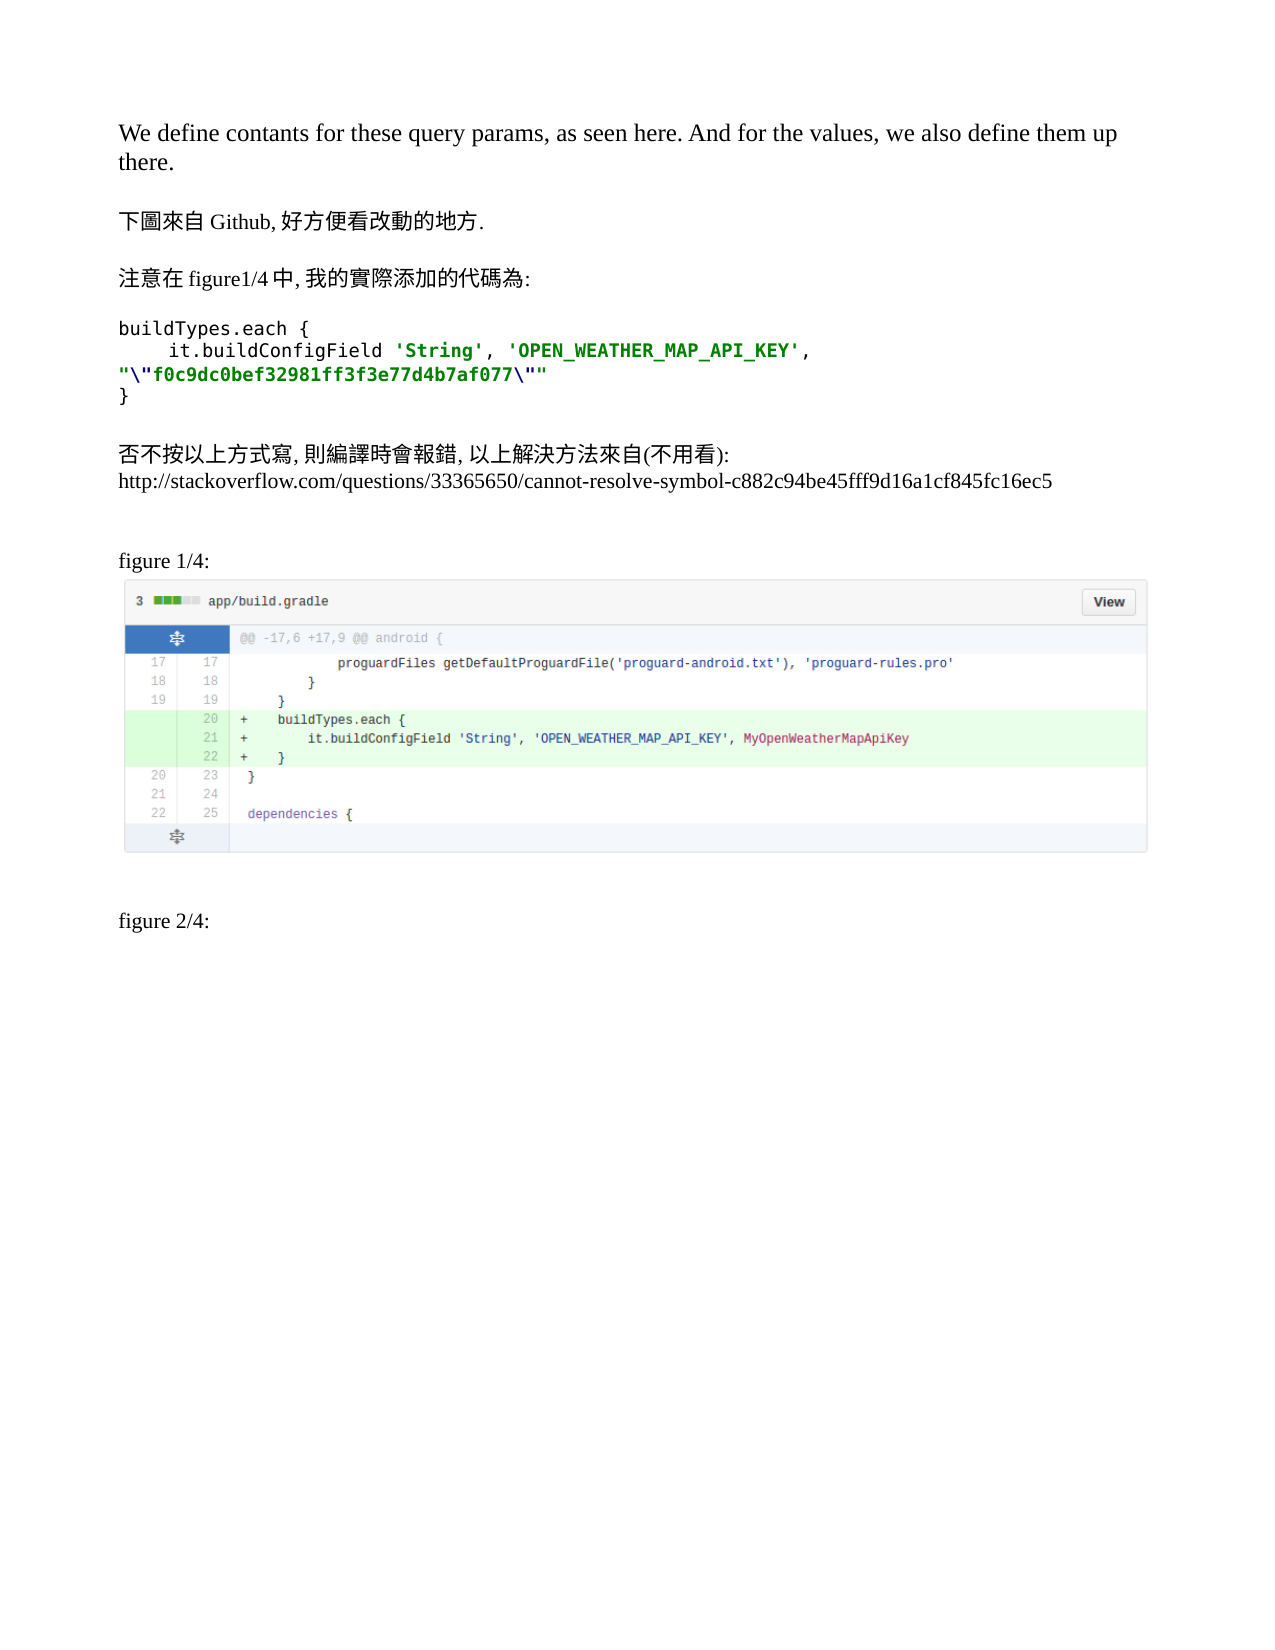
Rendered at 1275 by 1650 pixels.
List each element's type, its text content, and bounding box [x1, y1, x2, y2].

text it.buildConfigField 'String', 'OPEN_WEATHER_MAP_API_KEY', "\"f0c9dc0bef32981ff3f3e77d4b7af077\"" [118, 340, 1157, 386]
text 下圖來自Github, 好方便看改動的地方. [118, 204, 1157, 236]
text 注意在figure1/4中, 我的實際添加的代碼為: [118, 261, 1157, 293]
text figure 2/4: [118, 908, 1157, 933]
text We define contants for these query params, as seen here. And for the values, we also define them up there. [118, 118, 1157, 176]
text 否不按以上方式寫, 則編譯時會報錯, 以上解決方法來自(不用看): http://stackoverflow.com/questions/33365650/cannot-resolve-symbol-c882c94be45fff9d16a1cf845fc16ec5 [118, 437, 1157, 494]
text figure 1/4: [118, 548, 1157, 573]
text } [118, 386, 1157, 407]
picture [118, 573, 1157, 858]
text buildTypes.each { [118, 318, 1157, 340]
